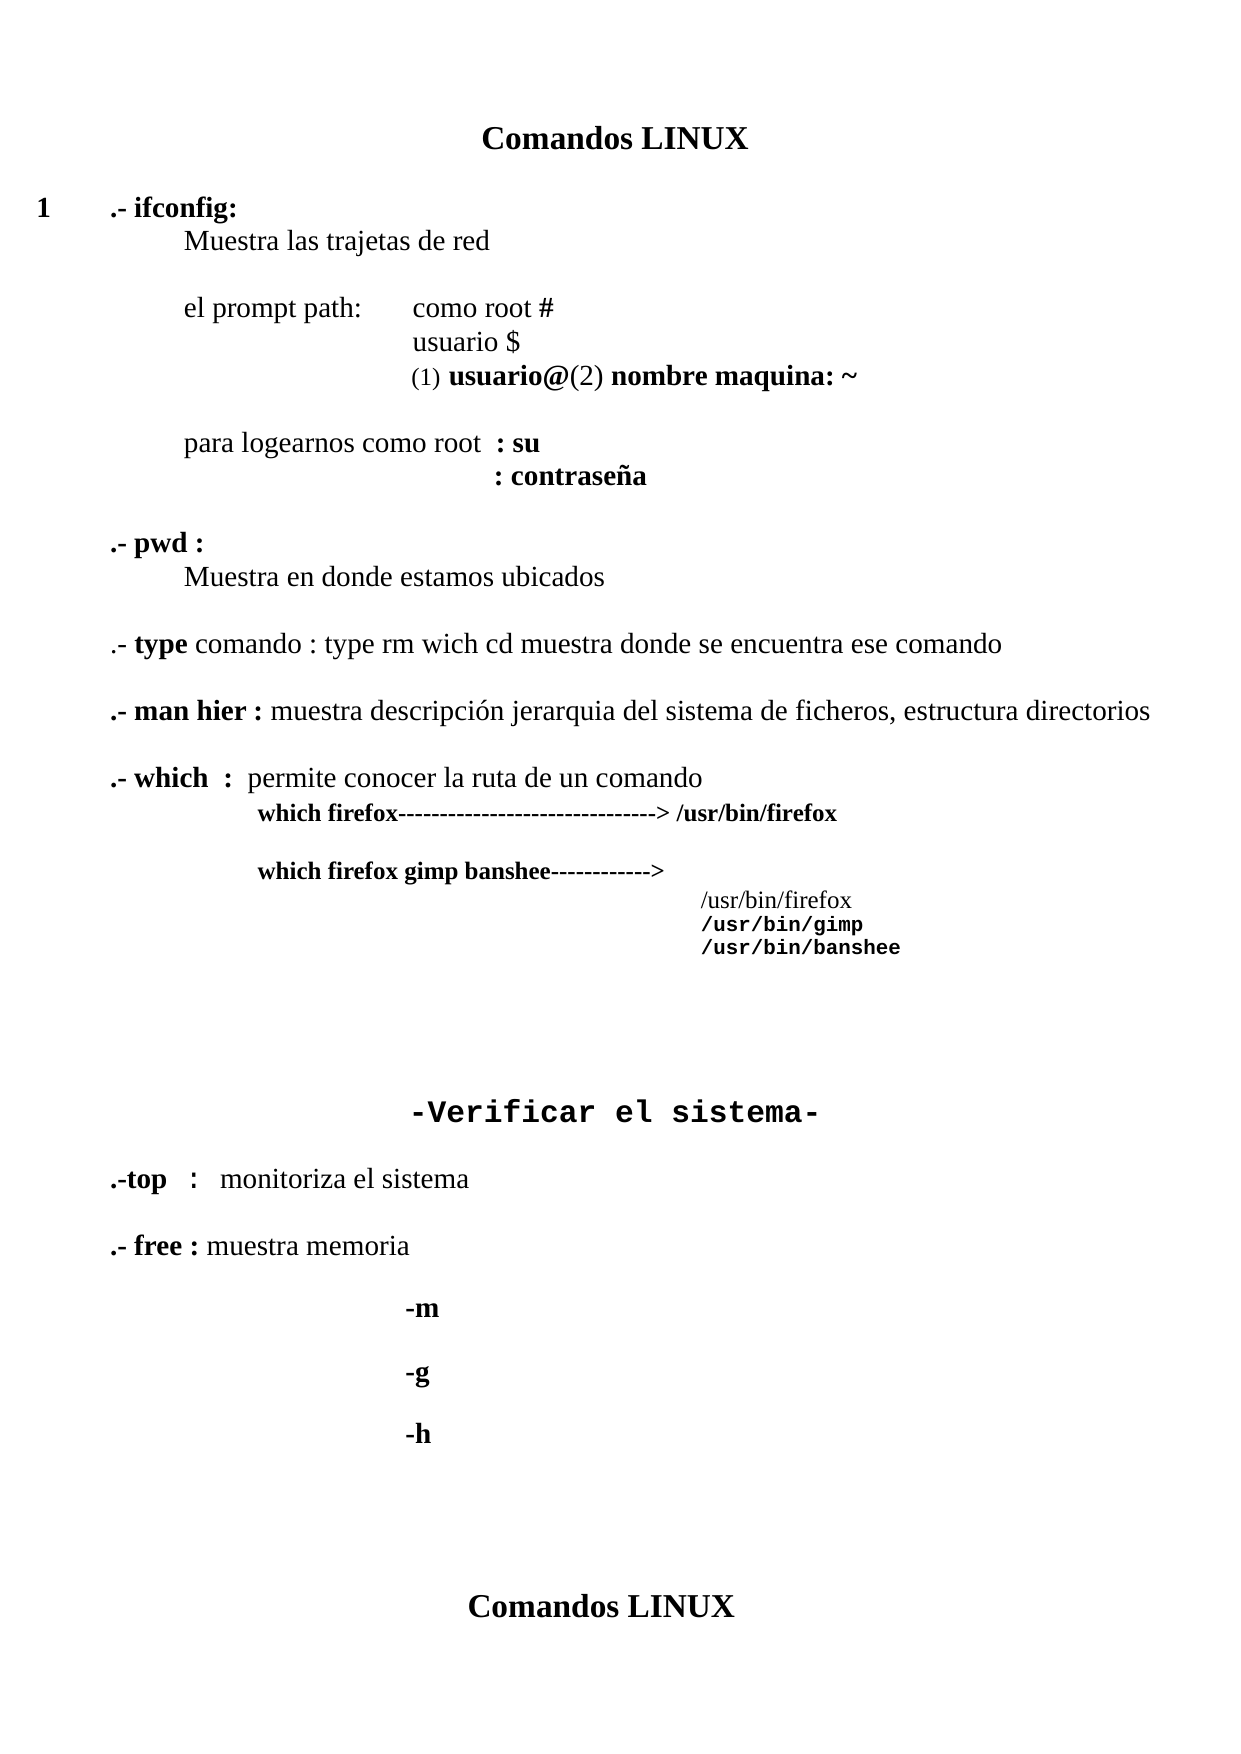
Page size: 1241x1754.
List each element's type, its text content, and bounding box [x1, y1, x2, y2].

text .- man hier : muestra descripción jerarquia del sistema de ficheros, estructura directorios [36, 693, 1194, 727]
text /usr/bin/gimp [36, 913, 1194, 937]
text Muestra las trajetas de red [36, 223, 1194, 257]
text .- free : muestra memoria [36, 1228, 1194, 1261]
text -h [36, 1417, 1194, 1450]
text para logearnos como root : su [36, 425, 1194, 458]
text usuario $ [36, 324, 1194, 358]
text /usr/bin/banshee [36, 937, 1194, 961]
text .-top : monitoriza el sistema [36, 1161, 1194, 1198]
text -g [36, 1354, 1194, 1387]
text Comandos LINUX [36, 1586, 1194, 1624]
text Muestra en donde estamos ubicados [36, 559, 1194, 592]
text which firefox-------------------------------> /usr/bin/firefox [36, 794, 1194, 827]
text .- type comando : type rm wich cd muestra donde se encuentra ese comando [36, 626, 1194, 659]
text el prompt path: como root # [36, 291, 1194, 324]
text /usr/bin/firefox [36, 885, 1194, 913]
text .- which : permite conocer la ruta de un comando [36, 760, 1194, 794]
list usuario@(2) nombre maquina: ~ [411, 358, 1194, 391]
text which firefox gimp banshee------------> [36, 856, 1194, 885]
text 1 .- ifconfig: [36, 190, 1194, 223]
text .- pwd : [36, 525, 1194, 559]
text -Verificar el sistema- [36, 1097, 1194, 1132]
text Comandos LINUX [36, 118, 1194, 156]
text : contraseña [36, 458, 1194, 492]
text -m [36, 1291, 1194, 1324]
